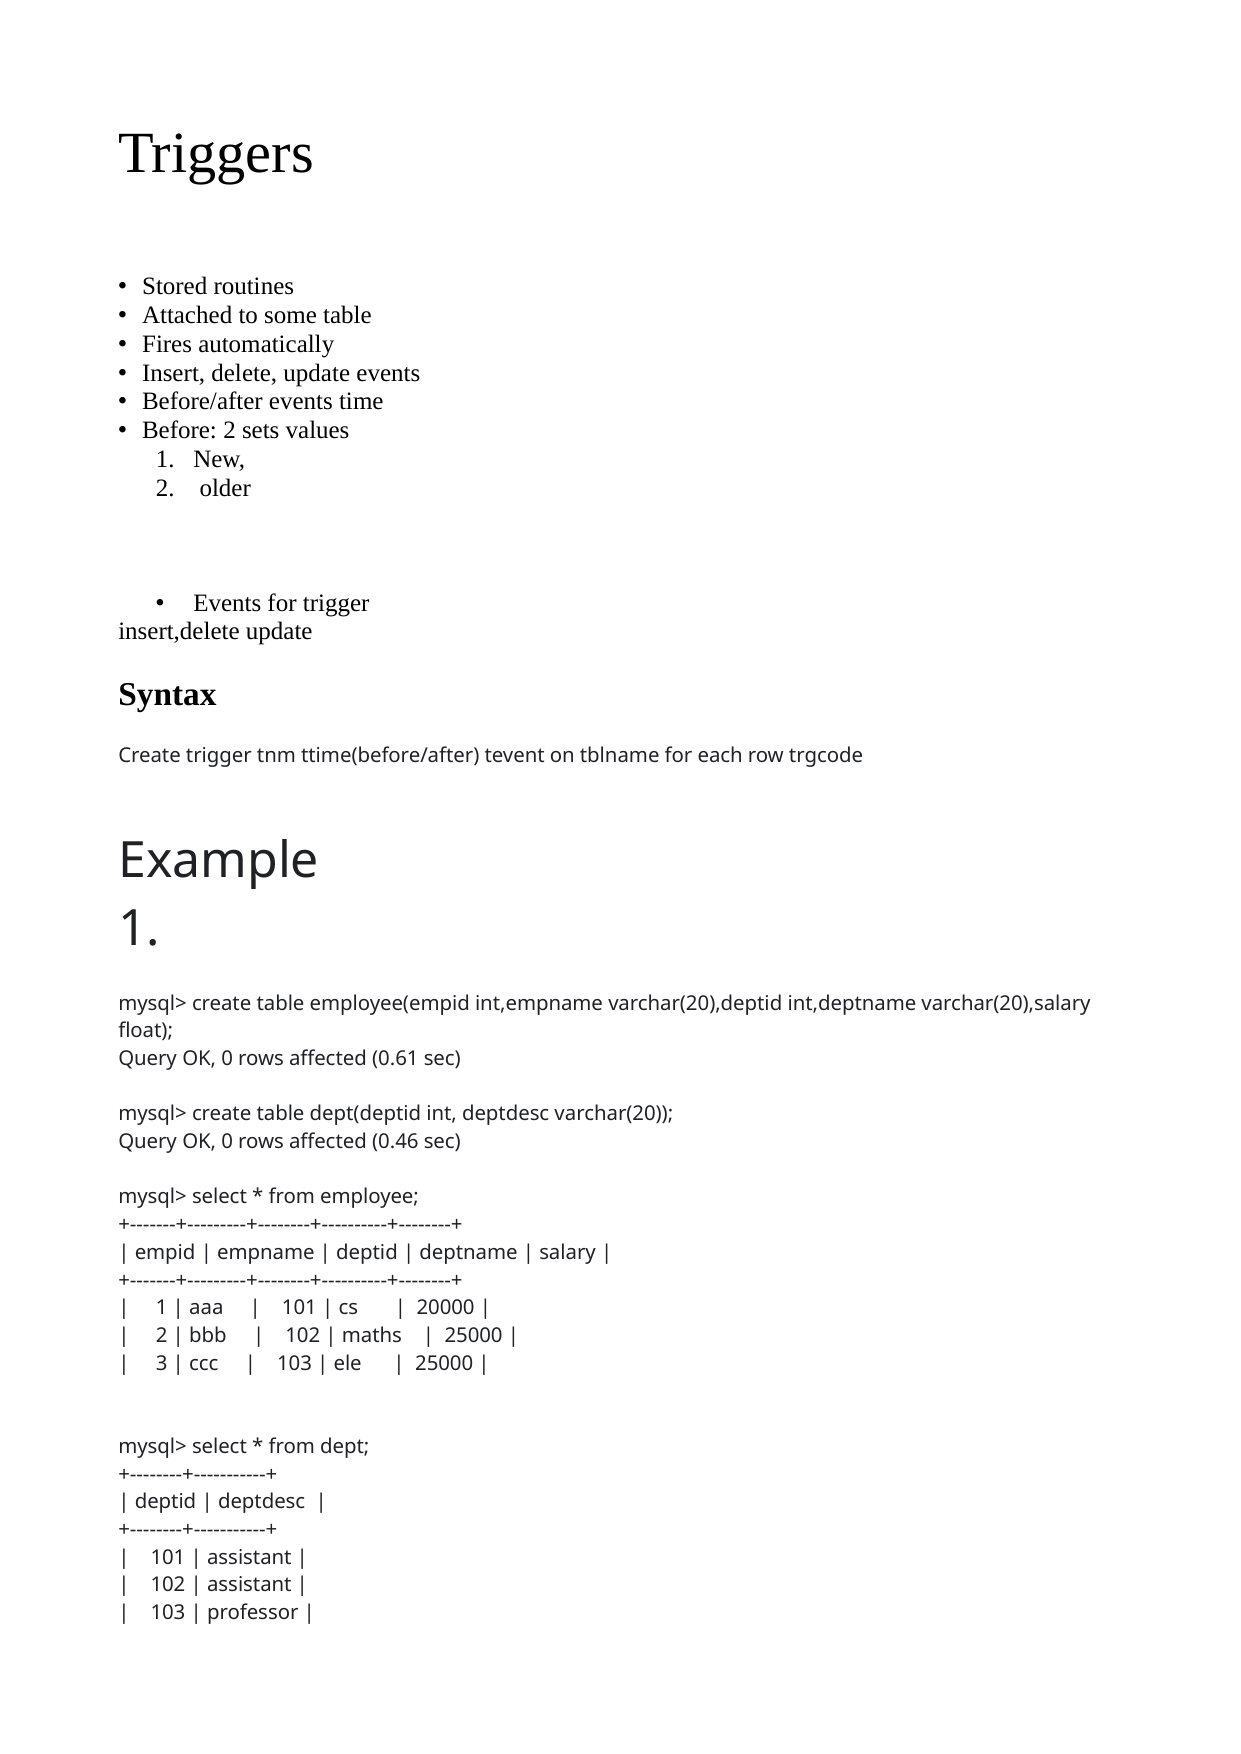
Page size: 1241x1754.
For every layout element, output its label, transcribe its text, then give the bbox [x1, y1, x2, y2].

list Events for trigger [156, 588, 1122, 616]
list Attached to some table [118, 300, 1122, 329]
text mysql> create table employee(empid int,empname varchar(20),deptid int,deptname varchar(20),salary float); [118, 988, 1122, 1043]
text | 103 | professor | [118, 1598, 1122, 1625]
text | deptid | deptdesc | [118, 1487, 1122, 1514]
text mysql> select * from employee; [118, 1182, 1122, 1210]
text +--------+-----------+ [118, 1514, 1122, 1542]
text mysql> select * from dept; [118, 1431, 1122, 1459]
text Triggers [118, 118, 1122, 185]
list Stored routines [118, 271, 1122, 300]
text | 2 | bbb | 102 | maths | 25000 | [118, 1321, 1122, 1348]
text | 1 | aaa | 101 | cs | 20000 | [118, 1293, 1122, 1321]
text Query OK, 0 rows affected (0.61 sec) [118, 1043, 1122, 1071]
text | 101 | assistant | [118, 1542, 1122, 1570]
text +-------+---------+--------+----------+--------+ [118, 1210, 1122, 1237]
list Fires automatically [118, 329, 1122, 358]
text 1. [118, 892, 1122, 960]
text Query OK, 0 rows affected (0.46 sec) [118, 1127, 1122, 1154]
list Insert, delete, update events [118, 358, 1122, 386]
text insert,delete update [118, 616, 1122, 645]
text Example [118, 824, 1122, 892]
text Create trigger tnm ttime(before/after) tevent on tblname for each row trgcode [118, 741, 1122, 769]
list Before/after events time [118, 386, 1122, 415]
text Syntax [118, 674, 1122, 712]
list Before: 2 sets values [118, 415, 1122, 444]
text | 102 | assistant | [118, 1570, 1122, 1598]
list older [156, 473, 1122, 501]
list New, [156, 444, 1122, 473]
text +-------+---------+--------+----------+--------+ [118, 1265, 1122, 1293]
text +--------+-----------+ [118, 1459, 1122, 1487]
text | 3 | ccc | 103 | ele | 25000 | [118, 1348, 1122, 1376]
text | empid | empname | deptid | deptname | salary | [118, 1237, 1122, 1265]
text mysql> create table dept(deptid int, deptdesc varchar(20)); [118, 1099, 1122, 1127]
